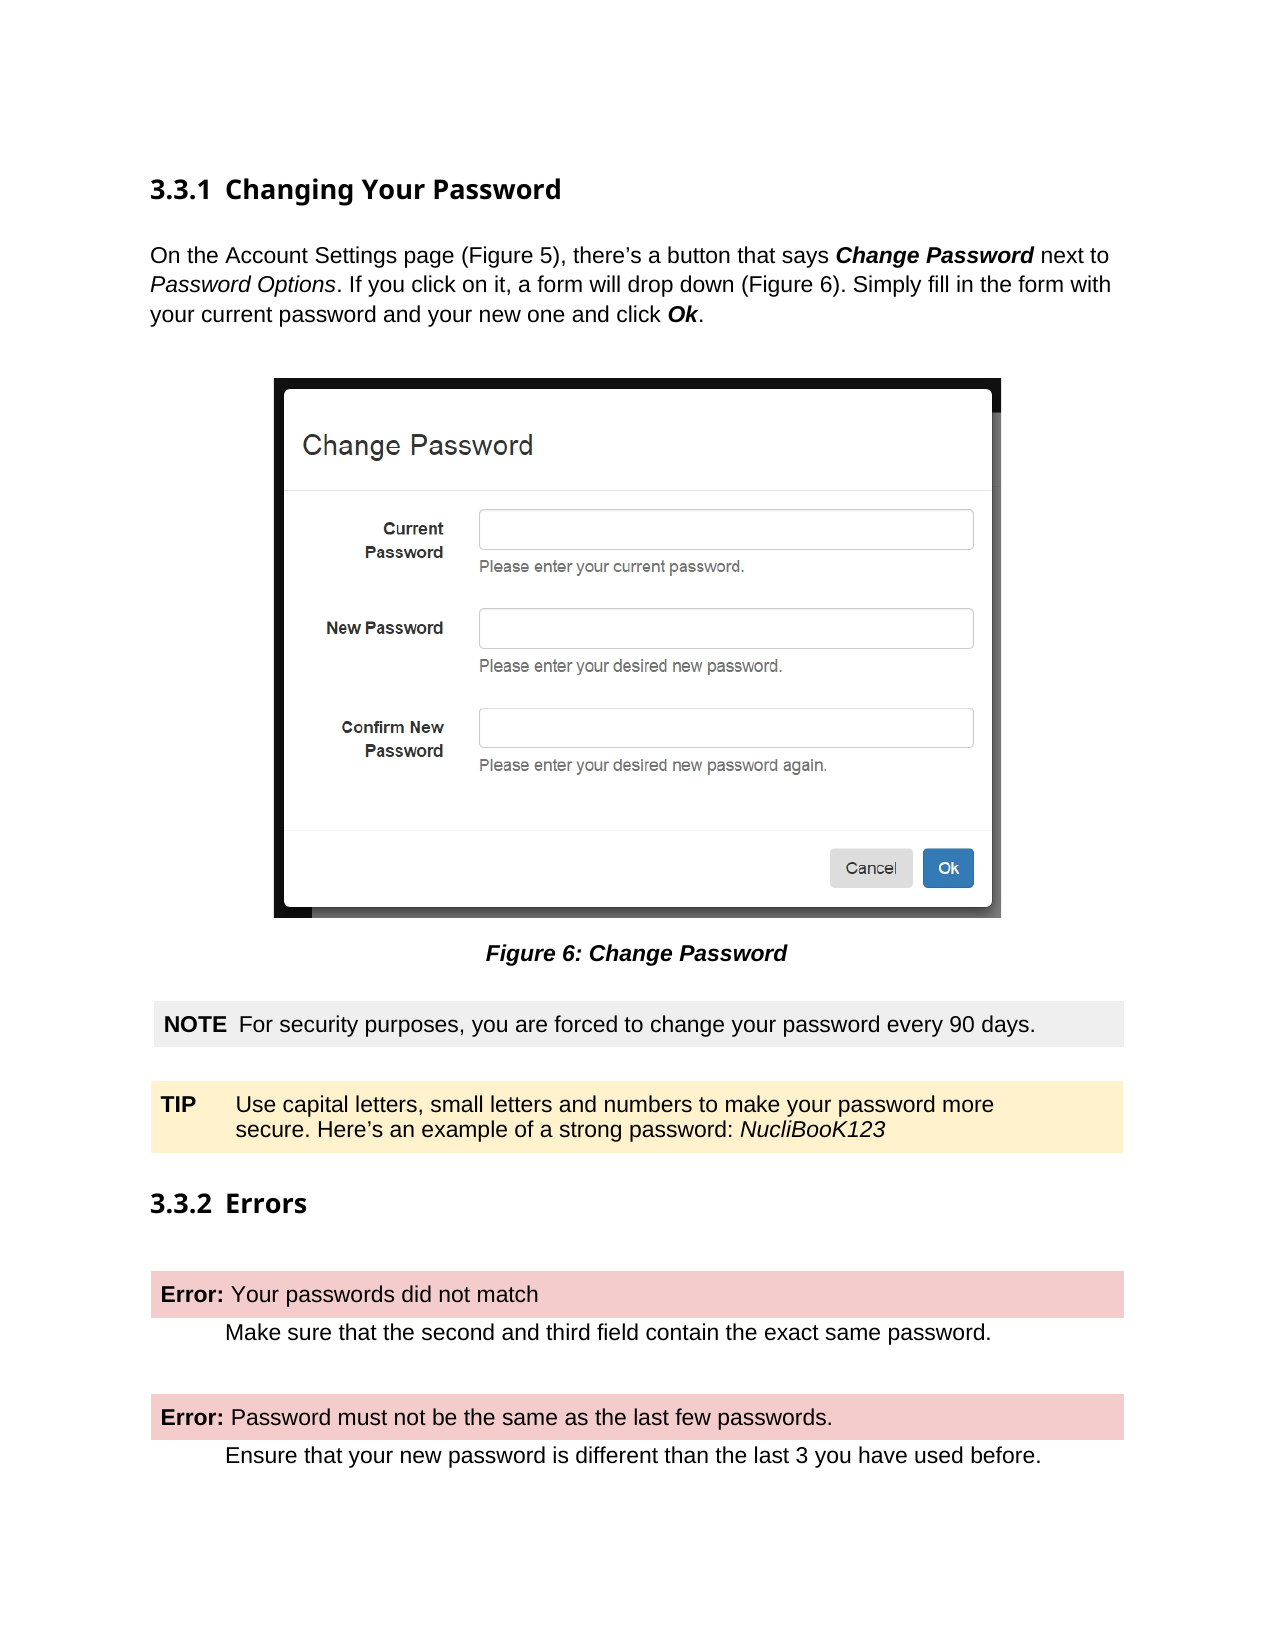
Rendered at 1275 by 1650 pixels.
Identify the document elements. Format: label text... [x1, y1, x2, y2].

subtitle 3.3.1 Changing Your Password [150, 171, 1125, 208]
text Make sure that the second and third field contain the exact same password. [150, 1320, 1125, 1346]
table_header Error: Password must not be the same as the last few passwords. [151, 1394, 1124, 1440]
picture [273, 378, 1002, 918]
table_header NOTE For security purposes, you are forced to change your password every 90 days. [154, 1001, 1124, 1047]
text Ensure that your new password is different than the last 3 you have used before. [150, 1443, 1125, 1468]
text On the Account Settings page (Figure 5), there’s a button that says Change Password next to Password Options. If you click on it, a form will drop down (Figure 6). Simply fill in the form with your current password and your new one and click Ok. [150, 243, 1125, 327]
text 3.3.2 Errors [150, 1184, 1125, 1221]
table_header TIP Use capital letters, small letters and numbers to make your password more secure. Here’s an example of a strong password: NucliBooK123 [151, 1081, 1123, 1153]
text Figure 6: Change Password [150, 940, 1125, 966]
table_header Error: Your passwords did not match [151, 1271, 1124, 1318]
